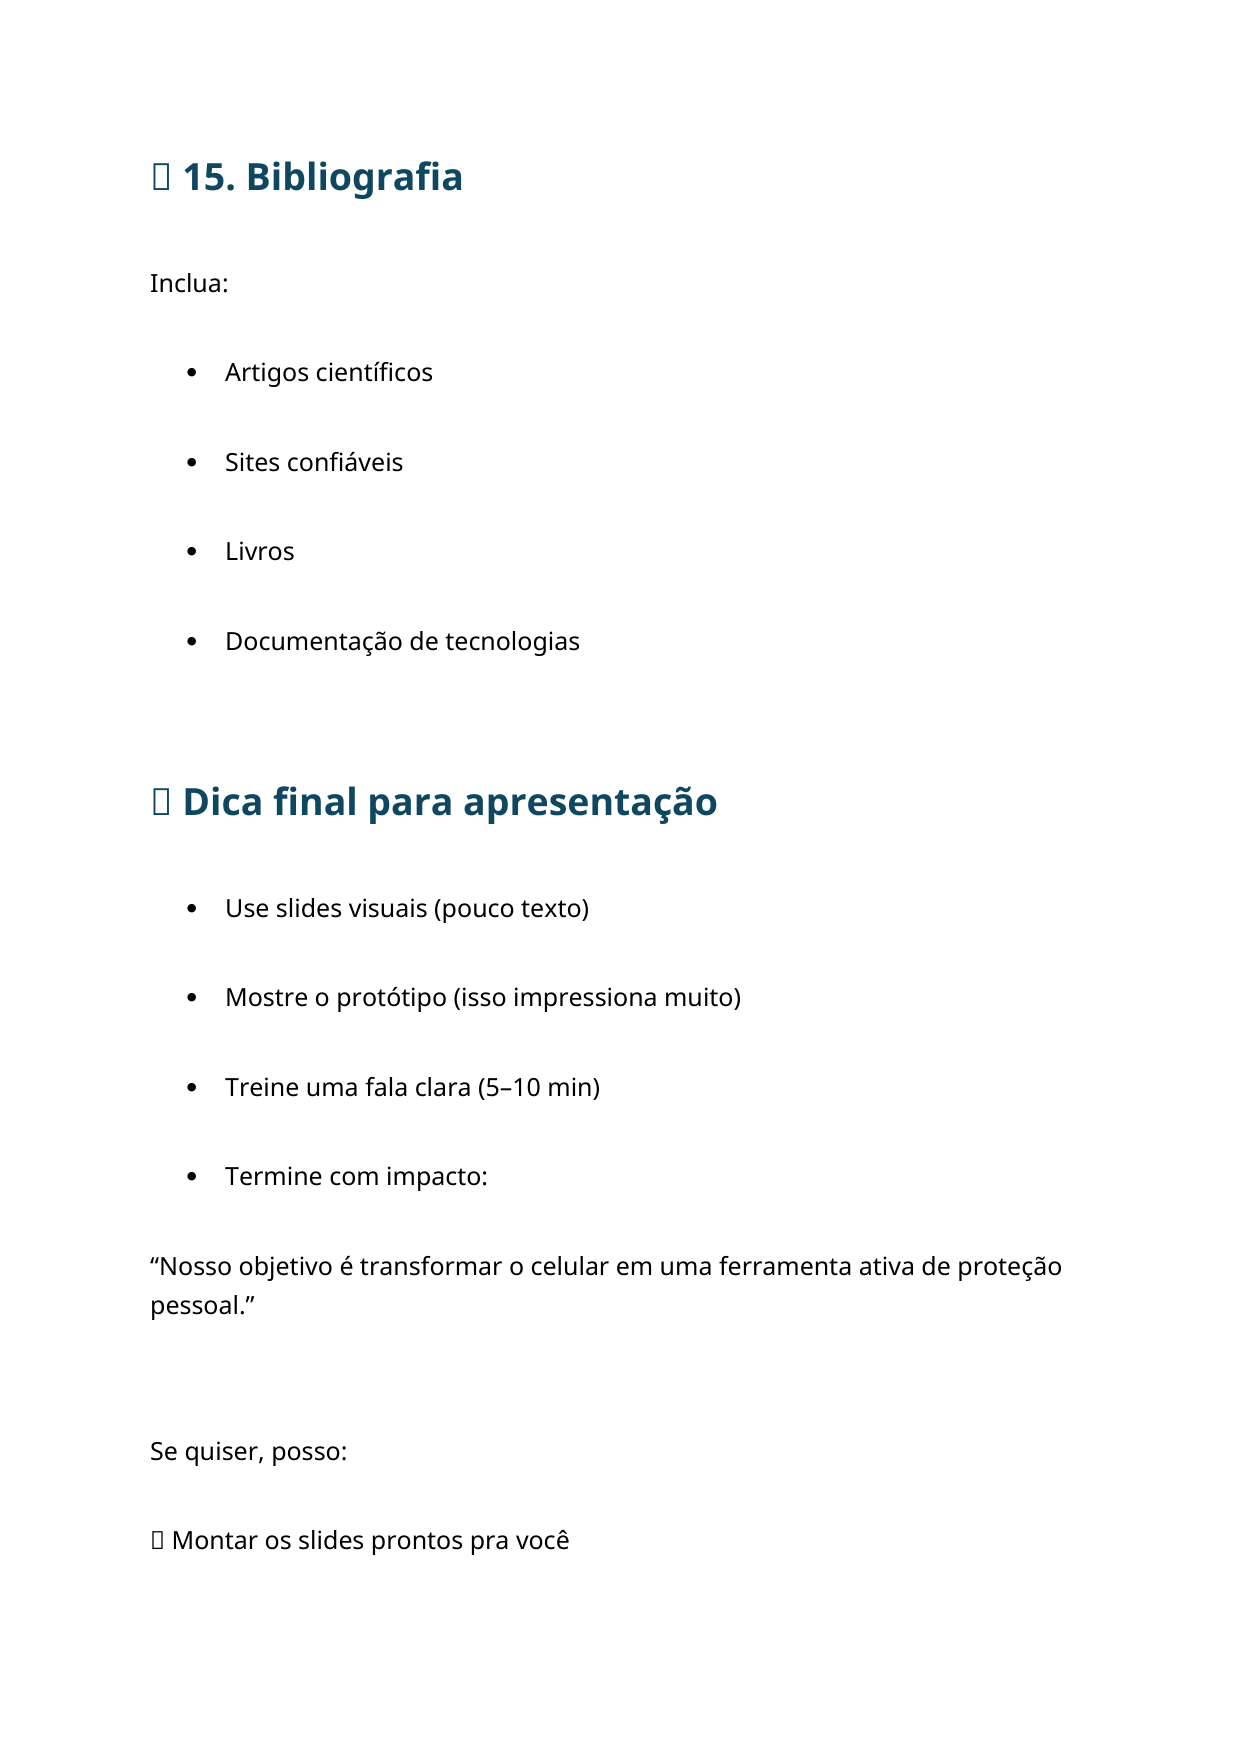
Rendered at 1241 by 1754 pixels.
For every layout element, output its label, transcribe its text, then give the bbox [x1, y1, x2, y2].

list Mostre o protótipo (isso impressiona muito) [187, 980, 1090, 1014]
subtitle 📖 15. Bibliografia [150, 150, 1090, 201]
list Livros [187, 534, 1090, 568]
list Use slides visuais (pouco texto) [187, 890, 1090, 924]
list Termine com impacto: [187, 1159, 1090, 1193]
text ✅ Montar os slides prontos pra você [150, 1523, 1090, 1557]
list Sites confiáveis [187, 444, 1090, 478]
list Treine uma fala clara (5–10 min) [187, 1069, 1090, 1103]
subtitle 💬 Dica final para apresentação [150, 775, 1090, 826]
text Se quiser, posso: [150, 1433, 1090, 1467]
text Inclua: [150, 265, 1090, 299]
list Artigos científicos [187, 355, 1090, 389]
list Documentação de tecnologias [187, 623, 1090, 657]
text “Nosso objetivo é transformar o celular em uma ferramenta ativa de proteção pessoal.” [150, 1248, 1090, 1322]
